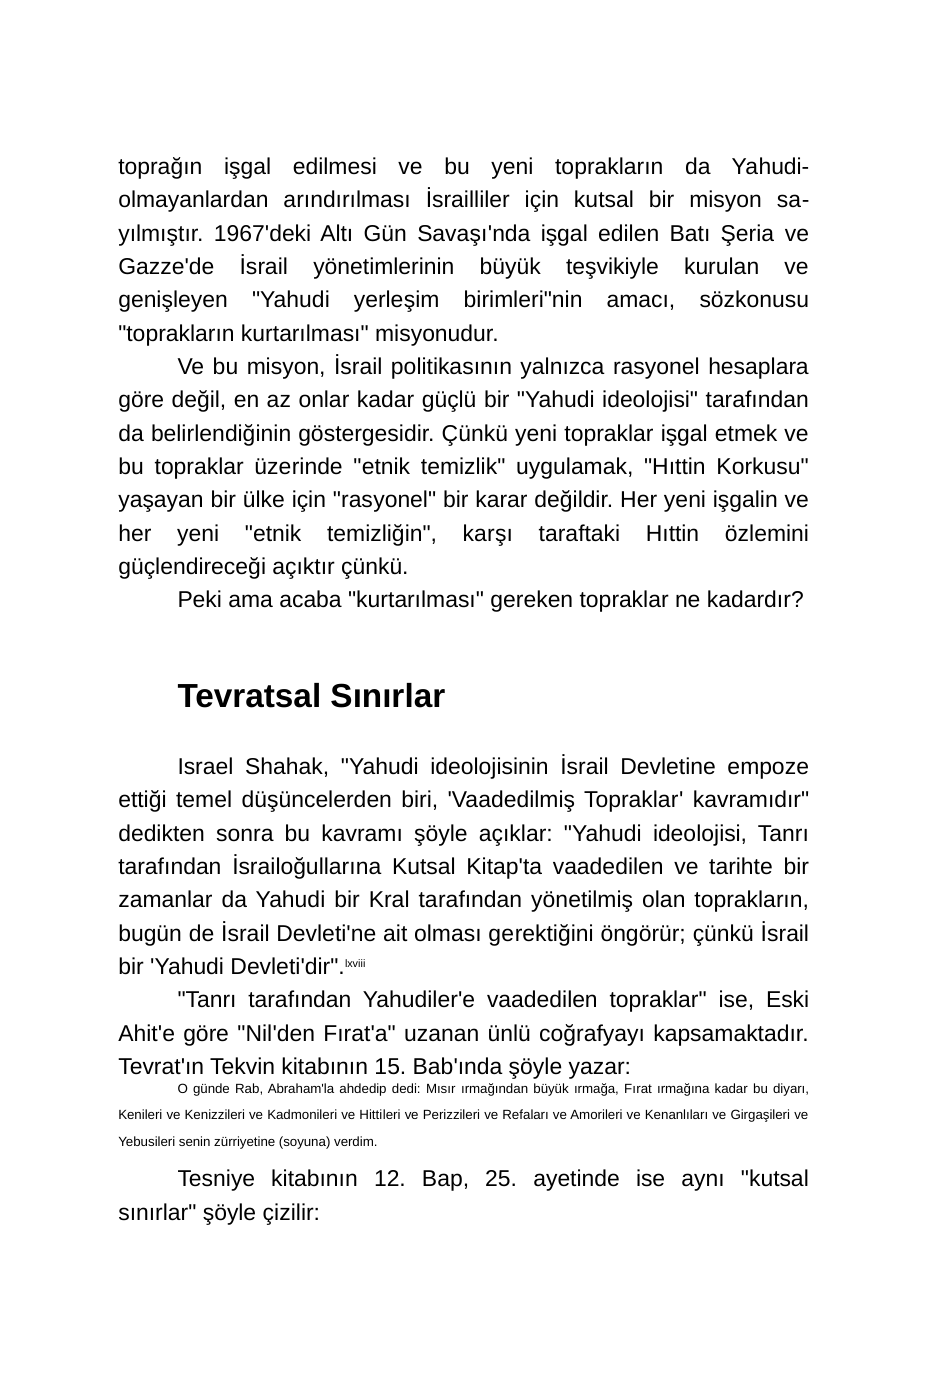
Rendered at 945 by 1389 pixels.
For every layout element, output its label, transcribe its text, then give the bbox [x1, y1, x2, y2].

text Israel Shahak, "Yahudi ideolojisinin İsrail Devletine empoze ettiği temel düşüncelerden biri, 'Vaadedilmiş Topraklar' kavramıdır" dedikten sonra bu kavramı şöyle açıklar: "Yahudi ideolojisi, Tanrı tarafından İsrailoğul­ları­na Kutsal Kitap'ta vaadedilen ve tarihte bir zamanlar da Yahudi bir Kral ta­ra­fından yönetilmiş olan toprakların, bugün de İsrail Devleti'ne ait olması ge­rek­tiğini öngörür; çünkü İsrail bir 'Yahudi Devleti'dir". [118, 748, 809, 981]
text Tesniye kitabının 12. Bap, 25. ayetinde ise aynı "kutsal sınırlar" şöyle çi­zilir: [118, 1160, 809, 1227]
text Peki ama acaba "kurtarılması" gereken topraklar ne kadardır? [118, 581, 809, 614]
text "Tanrı tarafından Yahudiler'e vaadedilen topraklar" ise, Eski Ahit'e gö­re "Nil'den Fırat'a" uzanan ünlü coğrafyayı kapsamaktadır. Tevrat'ın Tek­vin kitabının 15. Bab'ında şöyle yazar: [118, 981, 809, 1081]
text O günde Rab, Abraham'la ahdedip dedi: Mısır ırmağından büyük ırmağa, Fı­rat ırmağına kadar bu diyarı, Kenileri ve Kenizzileri ve Kadmonileri ve Hitti­leri ve Perizzileri ve Refaları ve Amorileri ve Kenanlıları ve Girgaşileri ve Yebu­sileri senin zürriyetine (soyuna) verdim. [118, 1081, 809, 1160]
subtitle Tevratsal Sınırlar [118, 681, 809, 714]
text toprağın işgal edilmesi ve bu yeni toprakların da Ya­hu­di-olmayanlardan arındırılması İsrailliler için kutsal bir misyon sa­yılmıştır. 1967'deki Altı Gün Savaşı'nda işgal edilen Batı Şeria ve Gazze'de İs­rail yönetimlerinin büyük teşvikiyle kurulan ve genişleyen "Yahudi yerle­şim birimleri"nin amacı, sözkonusu "toprakların kurtarılması" misyonudur. [118, 148, 809, 348]
text Ve bu misyon, İsrail politikasının yalnızca rasyonel hesaplara göre değil, en az onlar kadar güçlü bir "Yahudi ideolojisi" tarafından da belirlen­diğinin göstergesidir. Çünkü yeni topraklar işgal etmek ve bu topraklar üze­rinde "etnik temizlik" uygulamak, "Hıttin Korkusu" yaşayan bir ülke için "ras­yonel" bir karar değildir. Her yeni işgalin ve her yeni "etnik temizliğin", kar­şı taraftaki Hıttin özlemini güçlendireceği açıktır çünkü. [118, 348, 809, 581]
